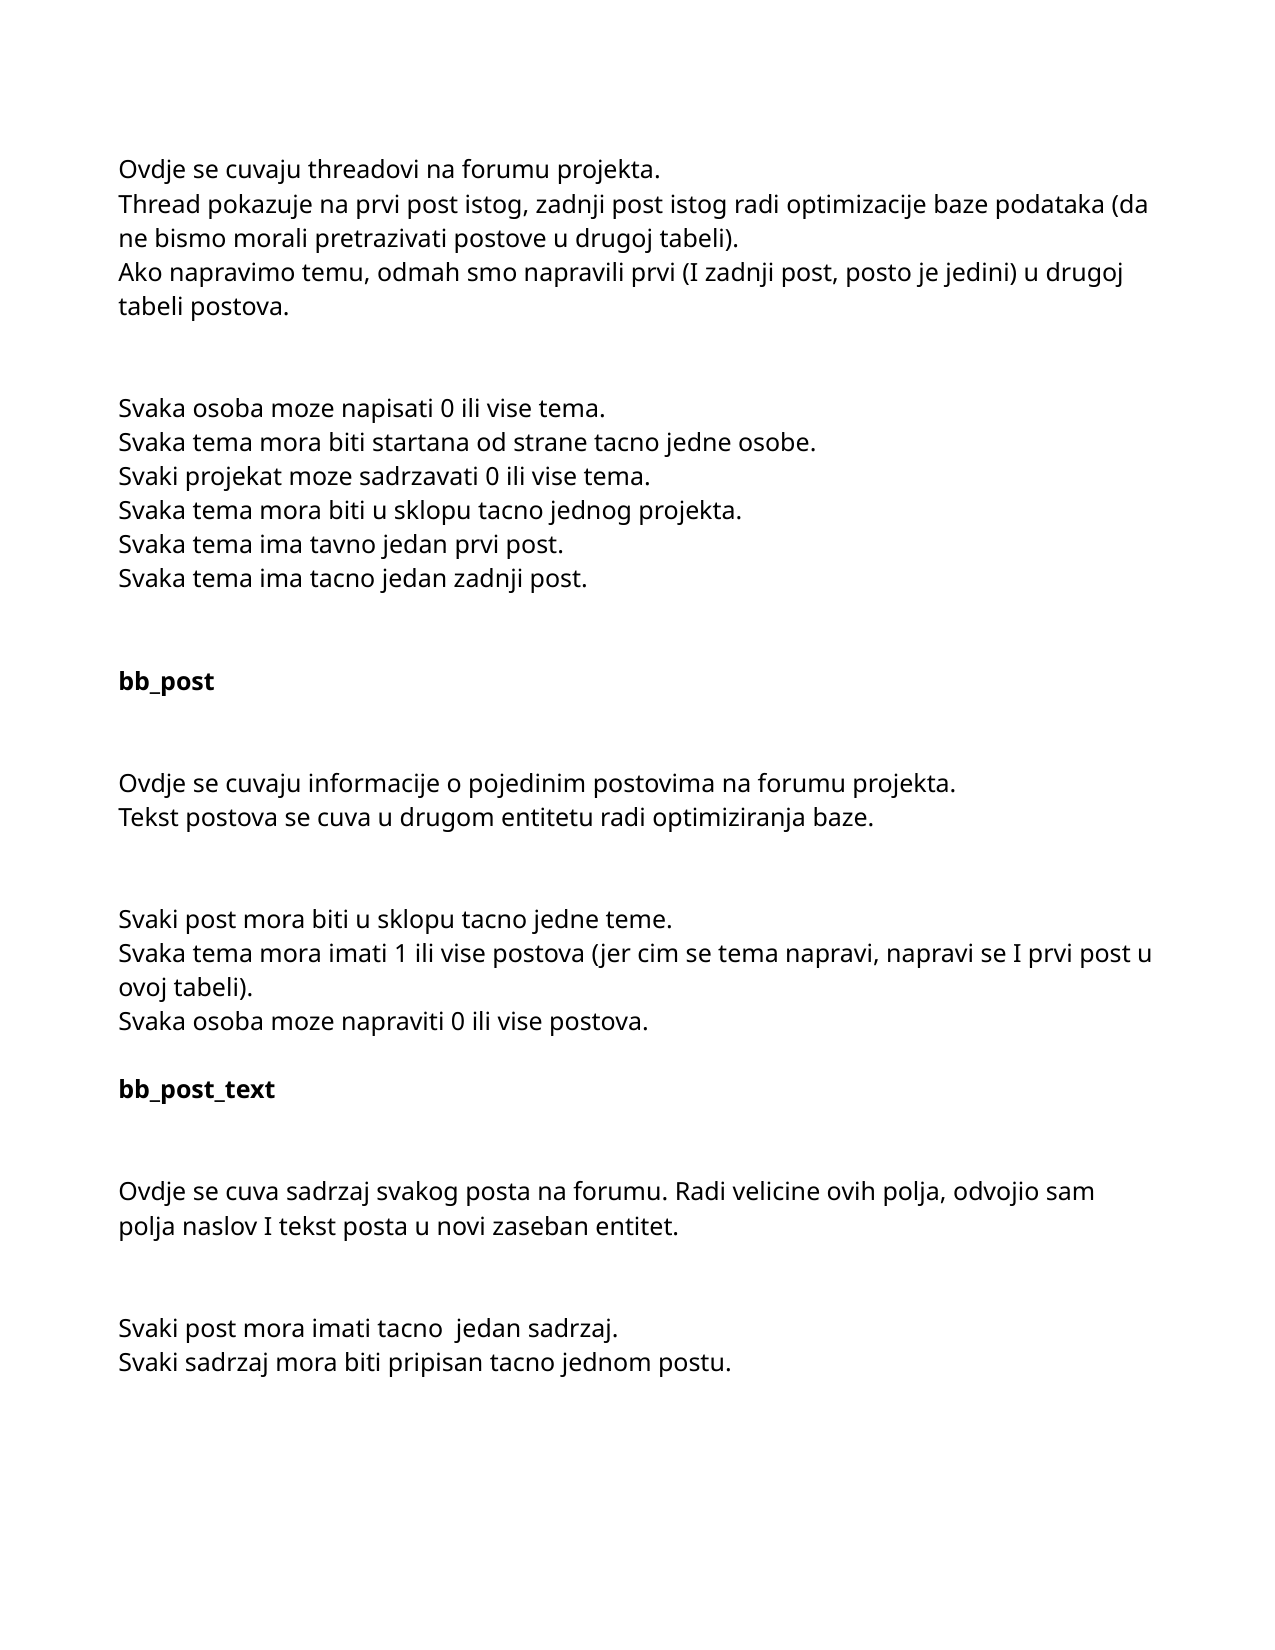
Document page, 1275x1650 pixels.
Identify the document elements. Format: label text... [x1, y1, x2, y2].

text Svaki post mora imati tacno jedan sadrzaj. [118, 1310, 1157, 1344]
text Ovdje se cuvaju informacije o pojedinim postovima na forumu projekta. [118, 765, 1157, 799]
text bb_post_text [118, 1072, 1157, 1106]
text Svaka tema mora imati 1 ili vise postova (jer cim se tema napravi, napravi se I prvi post u ovoj tabeli). [118, 936, 1157, 1004]
text Ovdje se cuva sadrzaj svakog posta na forumu. Radi velicine ovih polja, odvojio sam polja naslov I tekst posta u novi zaseban entitet. [118, 1174, 1157, 1242]
text Svaka osoba moze napraviti 0 ili vise postova. [118, 1004, 1157, 1038]
text Svaki post mora biti u sklopu tacno jedne teme. [118, 902, 1157, 936]
text Svaka tema mora biti startana od strane tacno jedne osobe. [118, 425, 1157, 459]
text Svaki sadrzaj mora biti pripisan tacno jednom postu. [118, 1344, 1157, 1378]
text Svaki projekat moze sadrzavati 0 ili vise tema. [118, 459, 1157, 493]
text Svaka tema ima tacno jedan zadnji post. [118, 561, 1157, 595]
text bb_post [118, 663, 1157, 697]
text Svaka tema ima tavno jedan prvi post. [118, 527, 1157, 561]
text Svaka osoba moze napisati 0 ili vise tema. [118, 391, 1157, 425]
text Svaka tema mora biti u sklopu tacno jednog projekta. [118, 493, 1157, 527]
text Ako napravimo temu, odmah smo napravili prvi (I zadnji post, posto je jedini) u drugoj tabeli postova. [118, 254, 1157, 322]
text Ovdje se cuvaju threadovi na forumu projekta. [118, 152, 1157, 186]
text Tekst postova se cuva u drugom entitetu radi optimiziranja baze. [118, 799, 1157, 833]
text Thread pokazuje na prvi post istog, zadnji post istog radi optimizacije baze podataka (da ne bismo morali pretrazivati postove u drugoj tabeli). [118, 186, 1157, 254]
